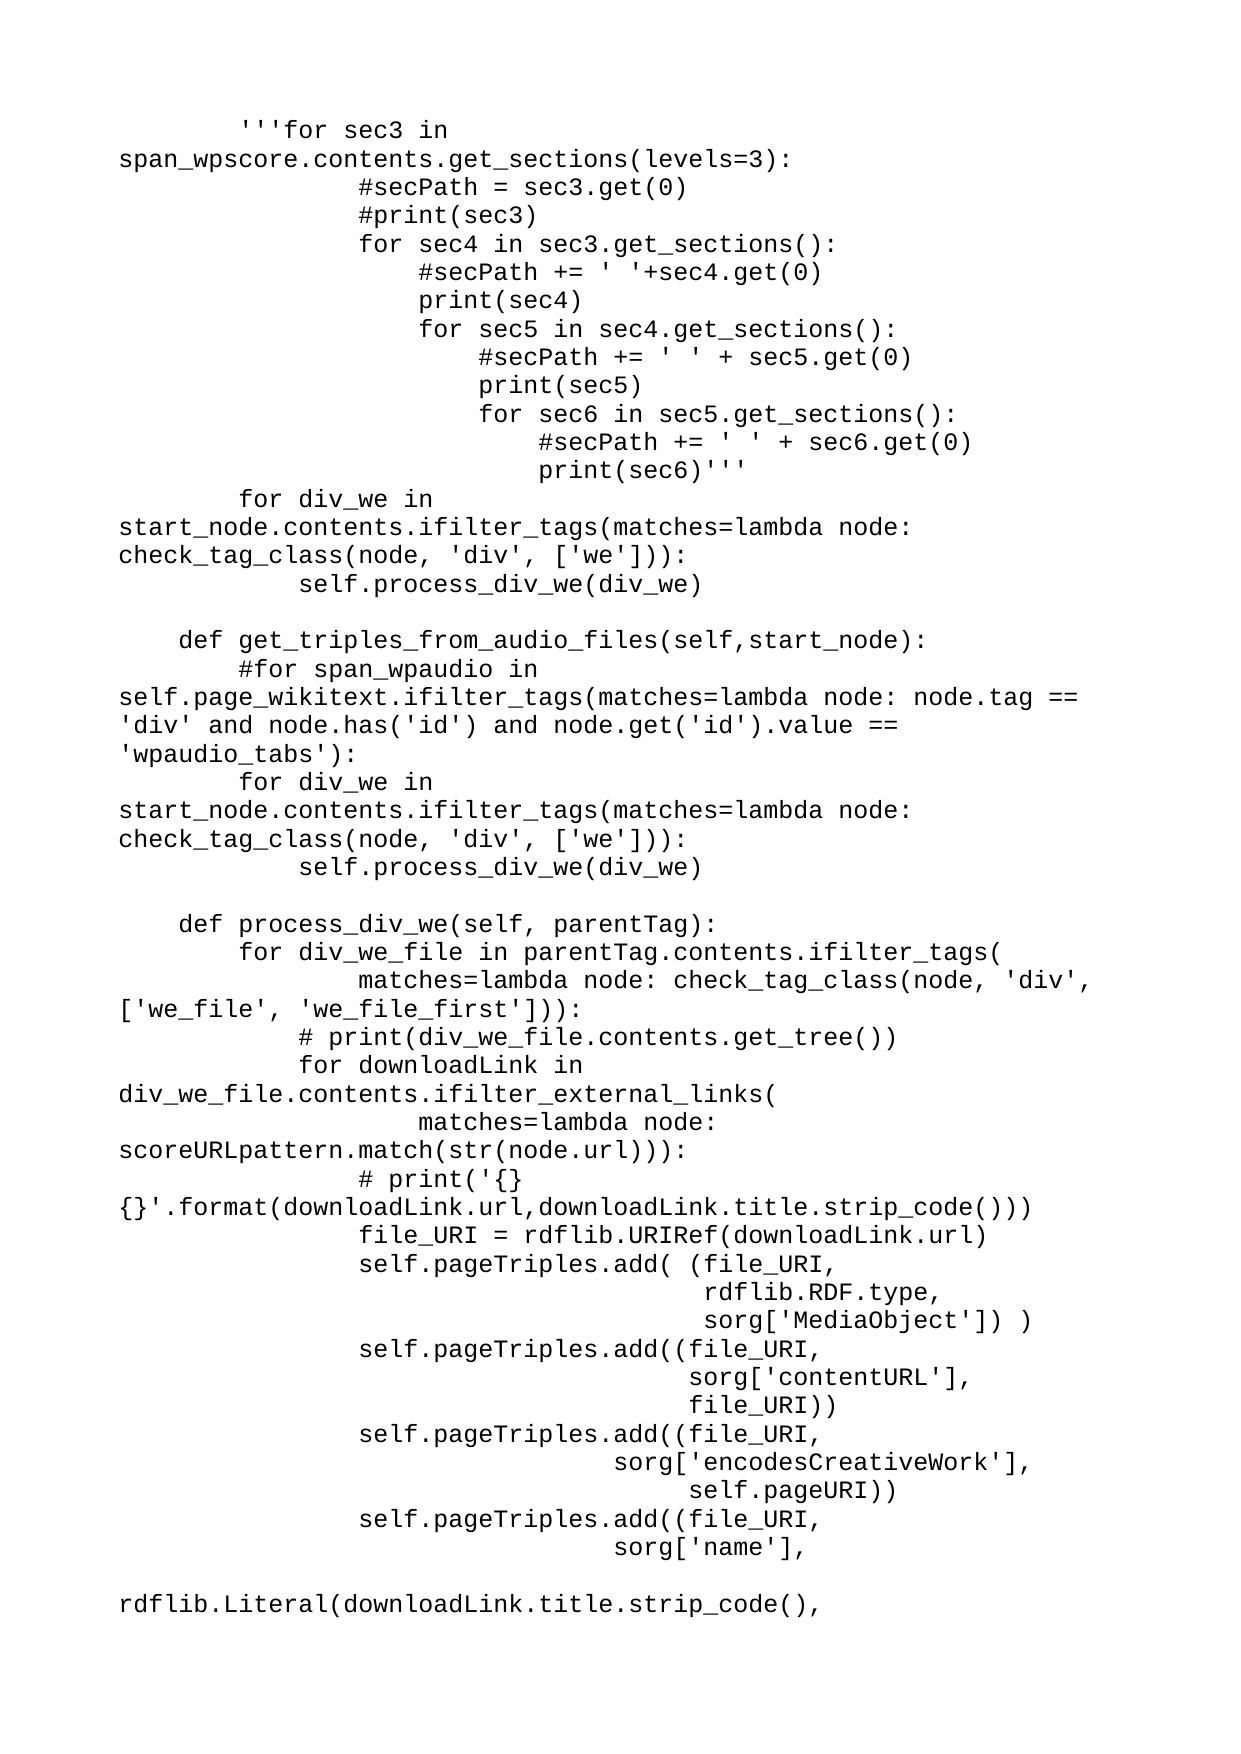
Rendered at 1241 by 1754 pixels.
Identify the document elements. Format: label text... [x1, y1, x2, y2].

text file_URI)) [118, 1393, 1122, 1421]
text #print(sec3) [118, 203, 1122, 231]
text self.pageTriples.add((file_URI, [118, 1421, 1122, 1450]
text def process_div_we(self, parentTag): [118, 911, 1122, 940]
text sorg['MediaObject']) ) [118, 1308, 1122, 1336]
text for sec6 in sec5.get_sections(): [118, 401, 1122, 430]
text sorg['name'], [118, 1535, 1122, 1563]
text for div_we in start_node.contents.ifilter_tags(matches=lambda node: check_tag_class(node, 'div', ['we'])): [118, 486, 1122, 571]
text #secPath += ' ' + sec5.get(0) [118, 345, 1122, 373]
text self.pageTriples.add((file_URI, [118, 1506, 1122, 1535]
text #secPath = sec3.get(0) [118, 175, 1122, 203]
text for sec5 in sec4.get_sections(): [118, 316, 1122, 345]
text self.pageTriples.add((file_URI, [118, 1336, 1122, 1365]
text matches=lambda node: check_tag_class(node, 'div', ['we_file', 'we_file_first'])): [118, 968, 1122, 1025]
text '''for sec3 in span_wpscore.contents.get_sections(levels=3): [118, 118, 1122, 175]
text def get_triples_from_audio_files(self,start_node): [118, 628, 1122, 656]
text for div_we_file in parentTag.contents.ifilter_tags( [118, 940, 1122, 968]
text for sec4 in sec3.get_sections(): [118, 231, 1122, 260]
text sorg['encodesCreativeWork'], [118, 1450, 1122, 1478]
text self.pageTriples.add( (file_URI, [118, 1251, 1122, 1280]
text # print(div_we_file.contents.get_tree()) [118, 1025, 1122, 1053]
text file_URI = rdflib.URIRef(downloadLink.url) [118, 1223, 1122, 1251]
text for div_we in start_node.contents.ifilter_tags(matches=lambda node: check_tag_class(node, 'div', ['we'])): [118, 770, 1122, 855]
text print(sec6)''' [118, 458, 1122, 486]
text print(sec4) [118, 288, 1122, 316]
text #for span_wpaudio in self.page_wikitext.ifilter_tags(matches=lambda node: node.tag == 'div' and node.has('id') and node.get('id').value == 'wpaudio_tabs'): [118, 656, 1122, 770]
text sorg['contentURL'], [118, 1365, 1122, 1393]
text # print('{} {}'.format(downloadLink.url,downloadLink.title.strip_code())) [118, 1166, 1122, 1223]
text self.pageURI)) [118, 1478, 1122, 1506]
text #secPath += ' ' + sec6.get(0) [118, 430, 1122, 458]
text self.process_div_we(div_we) [118, 571, 1122, 600]
text rdflib.Literal(downloadLink.title.strip_code(), [118, 1563, 1122, 1620]
text #secPath += ' '+sec4.get(0) [118, 260, 1122, 288]
text print(sec5) [118, 373, 1122, 401]
text for downloadLink in div_we_file.contents.ifilter_external_links( [118, 1053, 1122, 1110]
text rdflib.RDF.type, [118, 1280, 1122, 1308]
text matches=lambda node: scoreURLpattern.match(str(node.url))): [118, 1110, 1122, 1166]
text self.process_div_we(div_we) [118, 855, 1122, 883]
